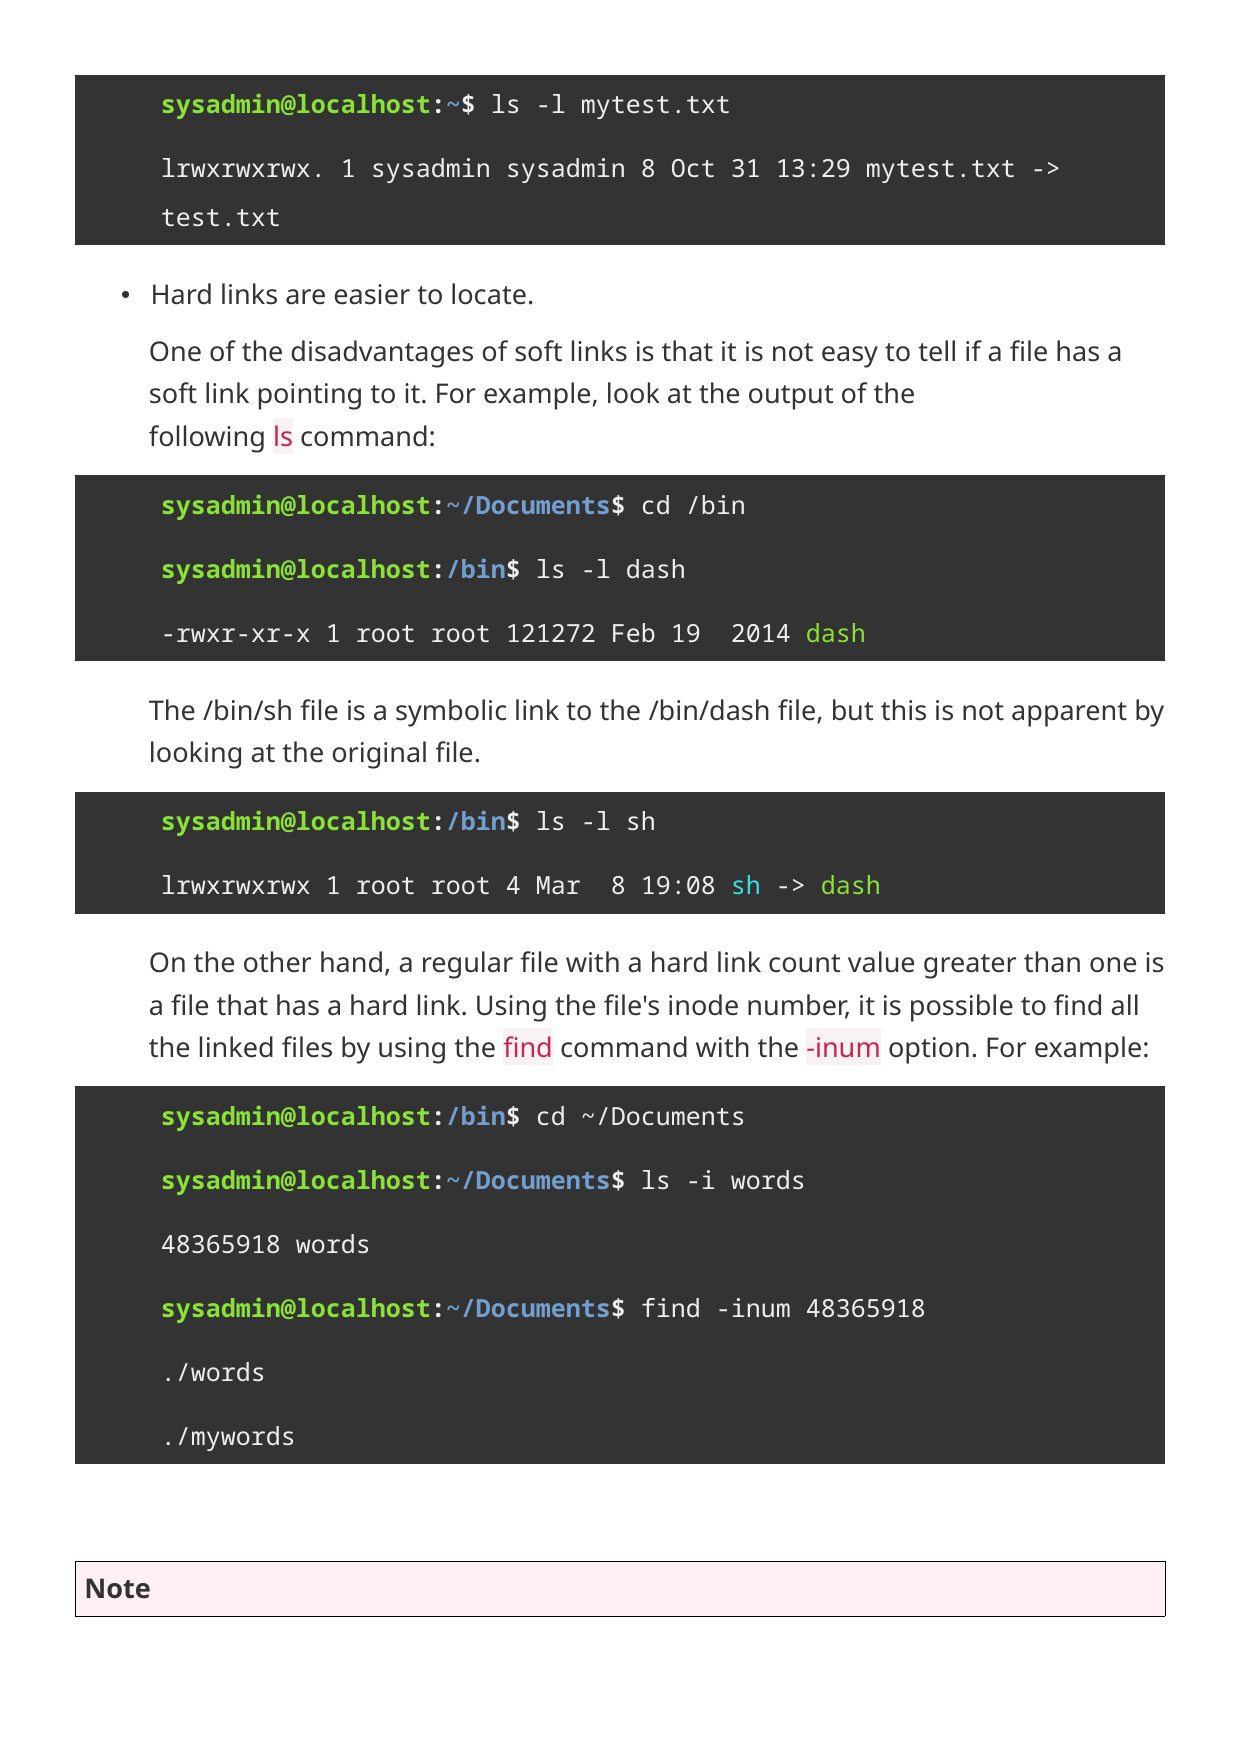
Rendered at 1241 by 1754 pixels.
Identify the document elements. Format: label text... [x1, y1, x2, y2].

list sysadmin@localhost:~/Documents$ ls -i words [75, 1150, 1165, 1196]
list sysadmin@localhost:~/Documents$ cd /bin [75, 475, 1165, 521]
list sysadmin@localhost:/bin$ ls -l dash [75, 539, 1165, 585]
list Hard links are easier to locate. [121, 275, 1165, 312]
list ./words [75, 1342, 1165, 1388]
list -rwxr-xr-x 1 root root 121272 Feb 19 2014 dash [75, 603, 1165, 661]
list The /bin/sh file is a symbolic link to the /bin/dash file, but this is not apparent by looking at the original file. [75, 691, 1165, 771]
list sysadmin@localhost:~$ ls -l mytest.txt [75, 75, 1165, 121]
list sysadmin@localhost:/bin$ cd ~/Documents [75, 1086, 1165, 1132]
list lrwxrwxrwx. 1 sysadmin sysadmin 8 Oct 31 13:29 mytest.txt -> test.txt [75, 139, 1165, 245]
list lrwxrwxrwx 1 root root 4 Mar 8 19:08 sh -> dash [75, 856, 1165, 914]
list sysadmin@localhost:~/Documents$ find -inum 48365918 [75, 1278, 1165, 1324]
list On the other hand, a regular file with a hard link count value greater than one is a file that has a hard link. Using the file's inode number, it is possible to find all the linked files by using the find command with the -inum option. For example: [75, 943, 1165, 1065]
text Note [76, 1562, 1165, 1616]
list One of the disadvantages of soft links is that it is not easy to tell if a file has a soft link pointing to it. For example, look at the output of the following ls command: [75, 333, 1165, 454]
list 48365918 words [75, 1214, 1165, 1260]
list ./mywords [75, 1406, 1165, 1464]
list sysadmin@localhost:/bin$ ls -l sh [75, 792, 1165, 838]
